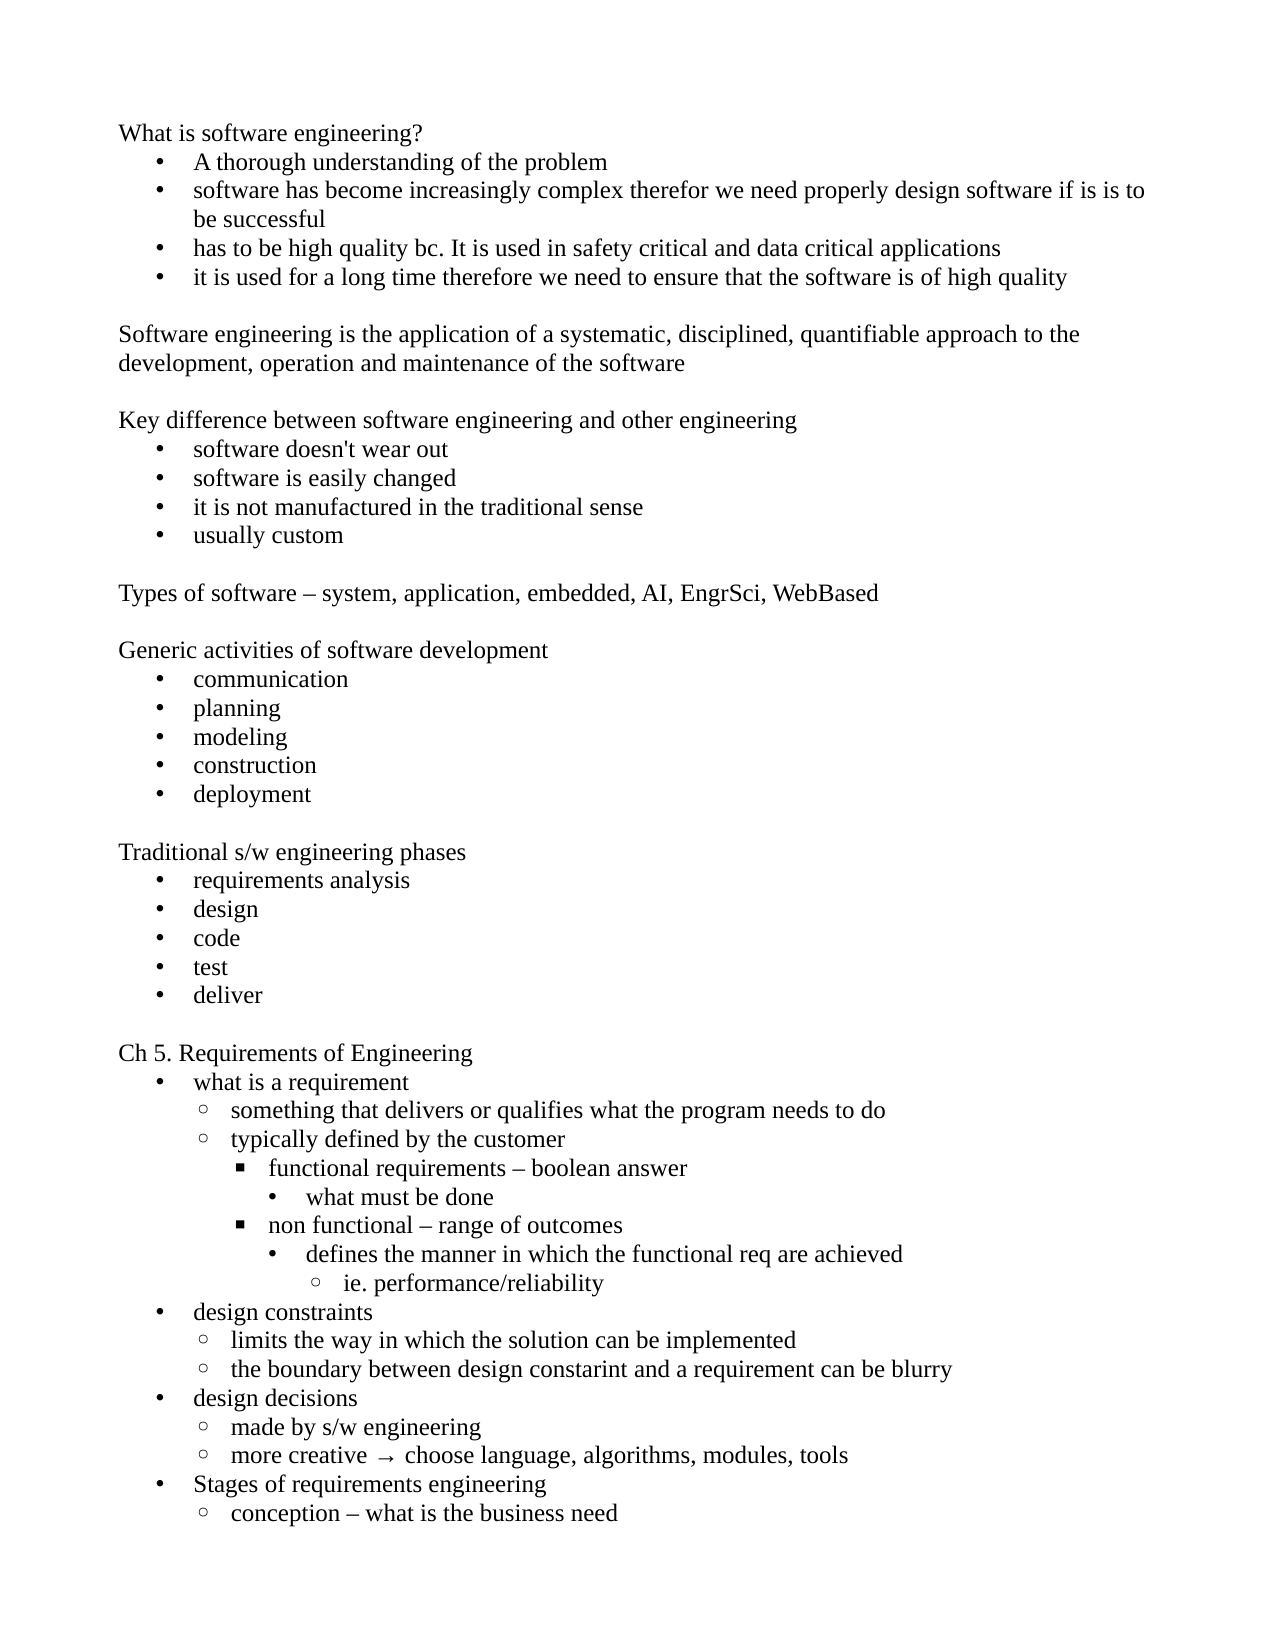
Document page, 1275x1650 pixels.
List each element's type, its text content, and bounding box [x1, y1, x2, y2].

list usually custom [156, 521, 1157, 549]
list what must be done [268, 1182, 1157, 1211]
text Ch 5. Requirements of Engineering [118, 1038, 1157, 1067]
list conception – what is the business need [193, 1498, 1157, 1527]
list software is easily changed [156, 463, 1157, 492]
text Types of software – system, application, embedded, AI, EngrSci, WebBased [118, 578, 1157, 607]
list design [156, 894, 1157, 923]
list planning [156, 693, 1157, 722]
list what is a requirement [156, 1067, 1157, 1096]
list typically defined by the customer [193, 1124, 1157, 1153]
list requirements analysis [156, 866, 1157, 894]
list construction [156, 751, 1157, 779]
list deliver [156, 981, 1157, 1009]
text Traditional s/w engineering phases [118, 837, 1157, 866]
text Generic activities of software development [118, 636, 1157, 664]
list ie. performance/reliability [306, 1268, 1157, 1297]
list Stages of requirements engineering [156, 1469, 1157, 1498]
list code [156, 923, 1157, 952]
text Key difference between software engineering and other engineering [118, 406, 1157, 434]
list software doesn't wear out [156, 434, 1157, 463]
list design decisions [156, 1383, 1157, 1412]
list functional requirements – boolean answer [231, 1153, 1157, 1182]
list communication [156, 664, 1157, 693]
list more creative → choose language, algorithms, modules, tools [193, 1441, 1157, 1469]
list modeling [156, 722, 1157, 751]
text Software engineering is the application of a systematic, disciplined, quantifiable approach to the development, operation and maintenance of the software [118, 319, 1157, 377]
list deployment [156, 779, 1157, 808]
list it is not manufactured in the traditional sense [156, 492, 1157, 521]
list test [156, 952, 1157, 981]
list defines the manner in which the functional req are achieved [268, 1239, 1157, 1268]
list software has become increasingly complex therefor we need properly design software if is is to be successful [156, 176, 1157, 233]
text What is software engineering? [118, 118, 1157, 147]
list made by s/w engineering [193, 1412, 1157, 1441]
list limits the way in which the solution can be implemented [193, 1326, 1157, 1354]
list non functional – range of outcomes [231, 1211, 1157, 1239]
list something that delivers or qualifies what the program needs to do [193, 1096, 1157, 1124]
list design constraints [156, 1297, 1157, 1326]
list the boundary between design constarint and a requirement can be blurry [193, 1354, 1157, 1383]
list it is used for a long time therefore we need to ensure that the software is of high quality [156, 262, 1157, 291]
list has to be high quality bc. It is used in safety critical and data critical applications [156, 233, 1157, 262]
list A thorough understanding of the problem [156, 147, 1157, 176]
